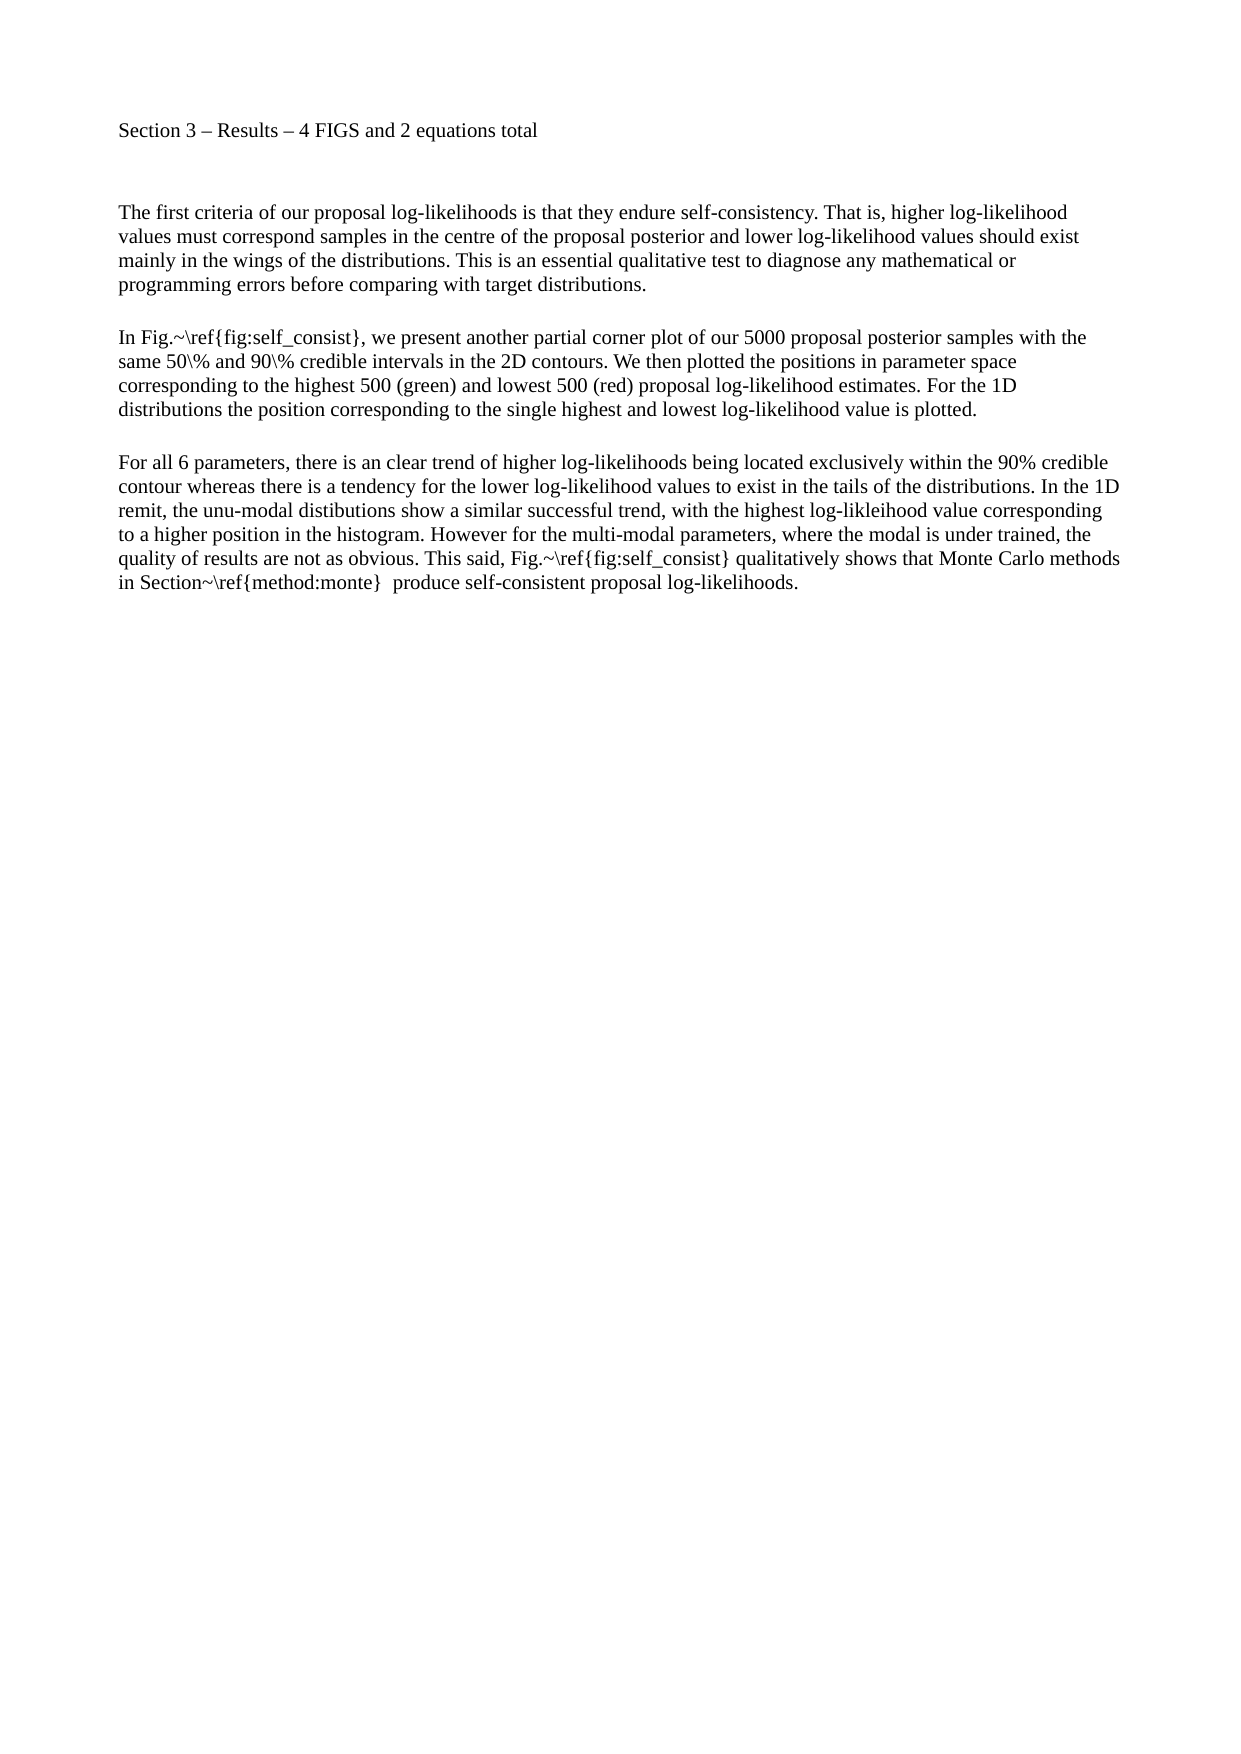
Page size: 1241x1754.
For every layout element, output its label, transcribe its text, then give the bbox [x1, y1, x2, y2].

text For all 6 parameters, there is an clear trend of higher log-likelihoods being located exclusively within the 90% credible contour whereas there is a tendency for the lower log-likelihood values to exist in the tails of the distributions. In the 1D remit, the unu-modal distibutions show a similar successful trend, with the highest log-likleihood value corresponding to a higher position in the histogram. However for the multi-modal parameters, where the modal is under trained, the quality of results are not as obvious. This said, Fig.~\ref{fig:self_consist} qualitatively shows that Monte Carlo methods in Section~\ref{method:monte} produce self-consistent proposal log-likelihoods. [118, 450, 1122, 594]
text In Fig.~\ref{fig:self_consist}, we present another partial corner plot of our 5000 proposal posterior samples with the same 50\% and 90\% credible intervals in the 2D contours. We then plotted the positions in parameter space corresponding to the highest 500 (green) and lowest 500 (red) proposal log-likelihood estimates. For the 1D distributions the position corresponding to the single highest and lowest log-likelihood value is plotted. [118, 325, 1122, 421]
text The first criteria of our proposal log-likelihoods is that they endure self-consistency. That is, higher log-likelihood values must correspond samples in the centre of the proposal posterior and lower log-likelihood values should exist mainly in the wings of the distributions. This is an essential qualitative test to diagnose any mathematical or programming errors before comparing with target distributions. [118, 200, 1122, 296]
text Section 3 – Results – 4 FIGS and 2 equations total [118, 118, 1122, 142]
